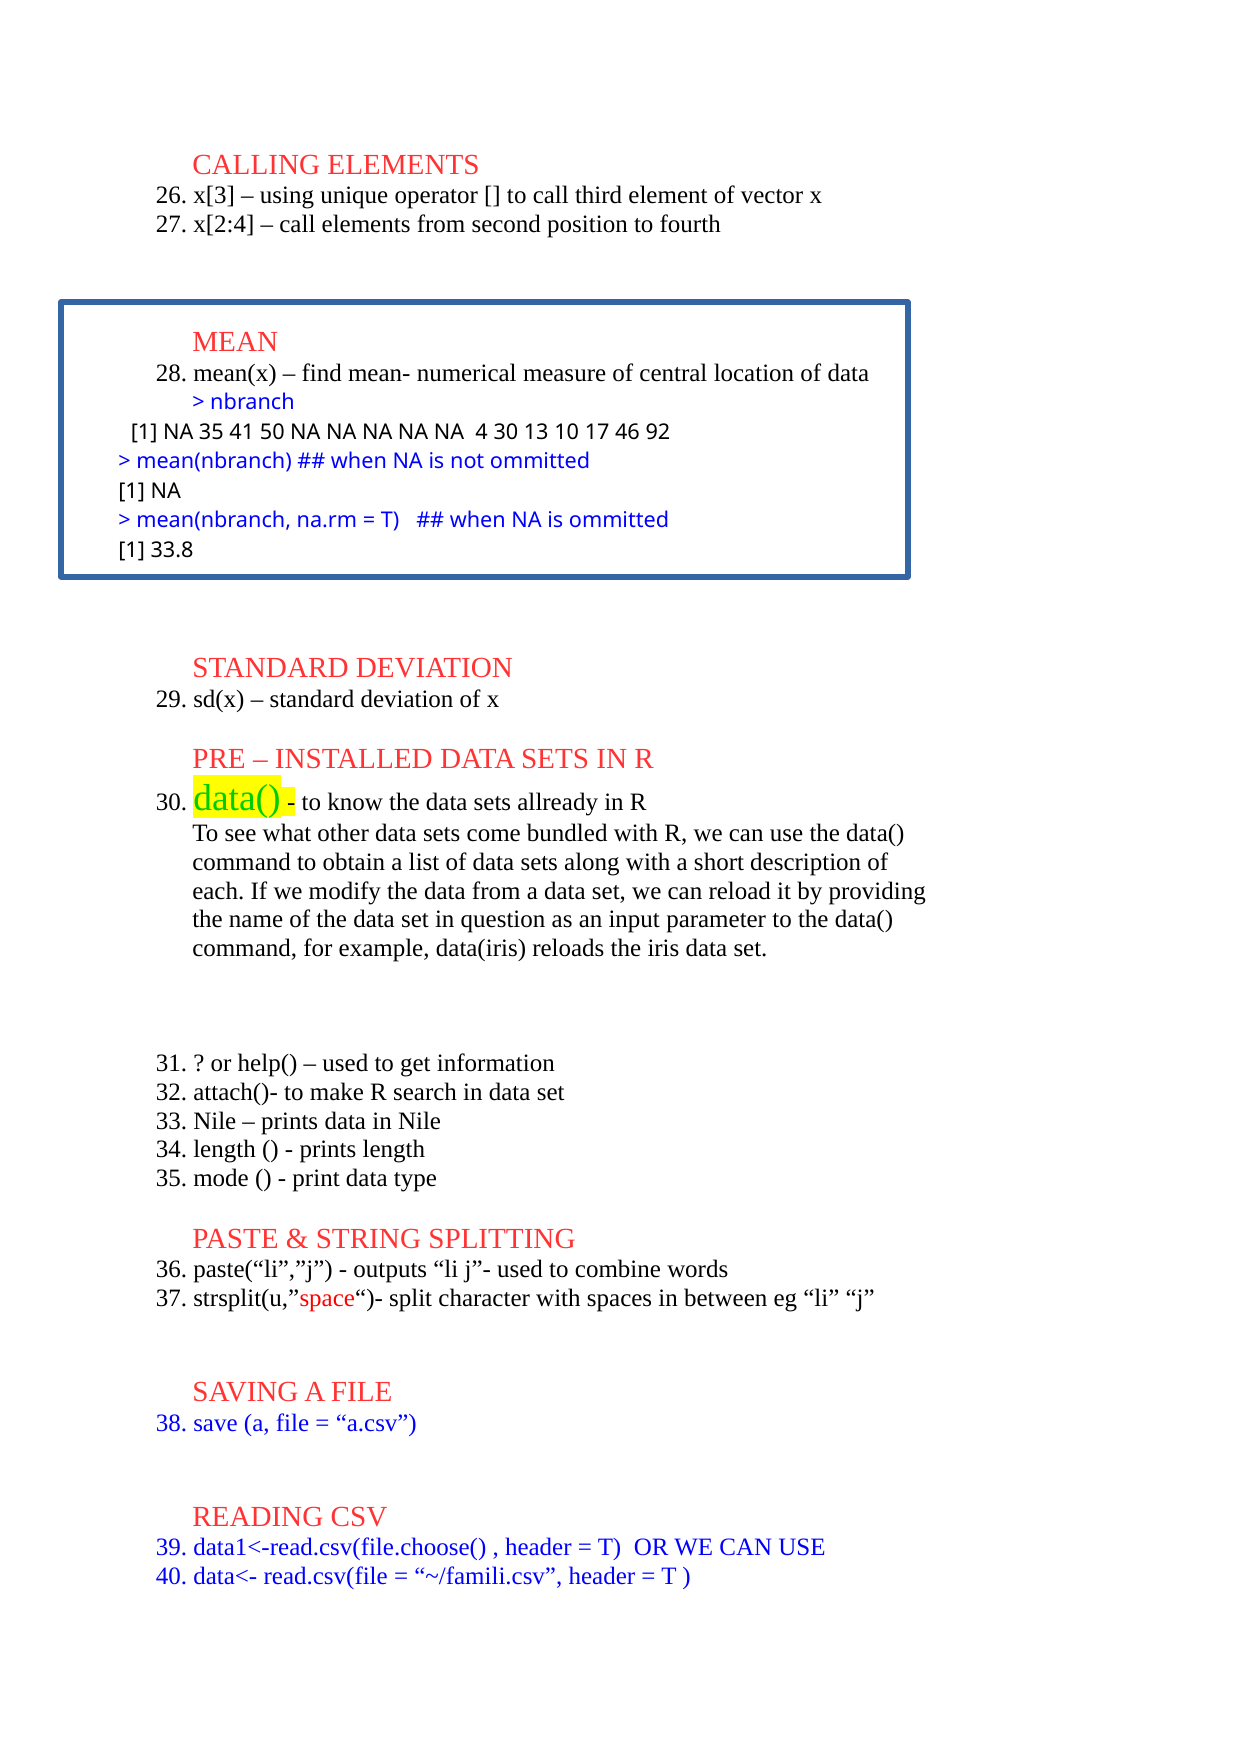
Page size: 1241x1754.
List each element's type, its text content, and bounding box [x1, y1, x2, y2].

list strsplit(u,”space“)- split character with spaces in between eg “li” “j” [156, 1283, 1122, 1312]
text [1] NA 35 41 50 NA NA NA NA NA 4 30 13 10 17 46 92 [118, 416, 905, 446]
text [911, 416, 1122, 446]
text [911, 386, 1122, 416]
text each. If we modify the data from a data set, we can reload it by providing [118, 876, 1122, 904]
list mean(x) – find mean- numerical measure of central location of data [156, 358, 905, 386]
list length () - prints length [156, 1134, 1122, 1163]
text [1] 33.8 [118, 534, 905, 563]
list x[2:4] – call elements from second position to fourth [156, 209, 1122, 238]
text [911, 324, 1122, 358]
list [911, 358, 1122, 386]
list mode () - print data type [156, 1163, 1122, 1192]
text [911, 534, 1122, 563]
list sd(x) – standard deviation of x [156, 684, 1122, 713]
text command to obtain a list of data sets along with a short description of [118, 847, 1122, 876]
text [911, 504, 1122, 534]
list Nile – prints data in Nile [156, 1106, 1122, 1134]
text READING CSV [118, 1499, 1122, 1532]
list data<- read.csv(file = “~/famili.csv”, header = T ) [156, 1561, 1122, 1590]
text MEAN [118, 324, 905, 358]
text STANDARD DEVIATION [118, 651, 1122, 684]
text PRE – INSTALLED DATA SETS IN R [118, 742, 1122, 775]
text > mean(nbranch) ## when NA is not ommitted [118, 446, 905, 475]
list paste(“li”,”j”) - outputs “li j”- used to combine words [156, 1254, 1122, 1283]
text [911, 446, 1122, 475]
text To see what other data sets come bundled with R, we can use the data() [118, 818, 1122, 847]
text SAVING A FILE [118, 1374, 1122, 1408]
text [1] NA [118, 475, 905, 504]
text command, for example, data(iris) reloads the iris data set. [118, 933, 1122, 962]
list attach()- to make R search in data set [156, 1077, 1122, 1106]
list data() - to know the data sets allready in R [156, 775, 1122, 818]
text PASTE & STRING SPLITTING [118, 1221, 1122, 1254]
list x[3] – using unique operator [] to call third element of vector x [156, 180, 1122, 209]
text the name of the data set in question as an input parameter to the data() [118, 904, 1122, 933]
list data1<-read.csv(file.choose() , header = T) OR WE CAN USE [156, 1532, 1122, 1561]
text > mean(nbranch, na.rm = T) ## when NA is ommitted [118, 504, 905, 534]
text > nbranch [118, 386, 905, 416]
text CALLING ELEMENTS [118, 147, 1122, 180]
text [911, 475, 1122, 504]
list save (a, file = “a.csv”) [156, 1408, 1122, 1436]
list ? or help() – used to get information [156, 1048, 1122, 1077]
